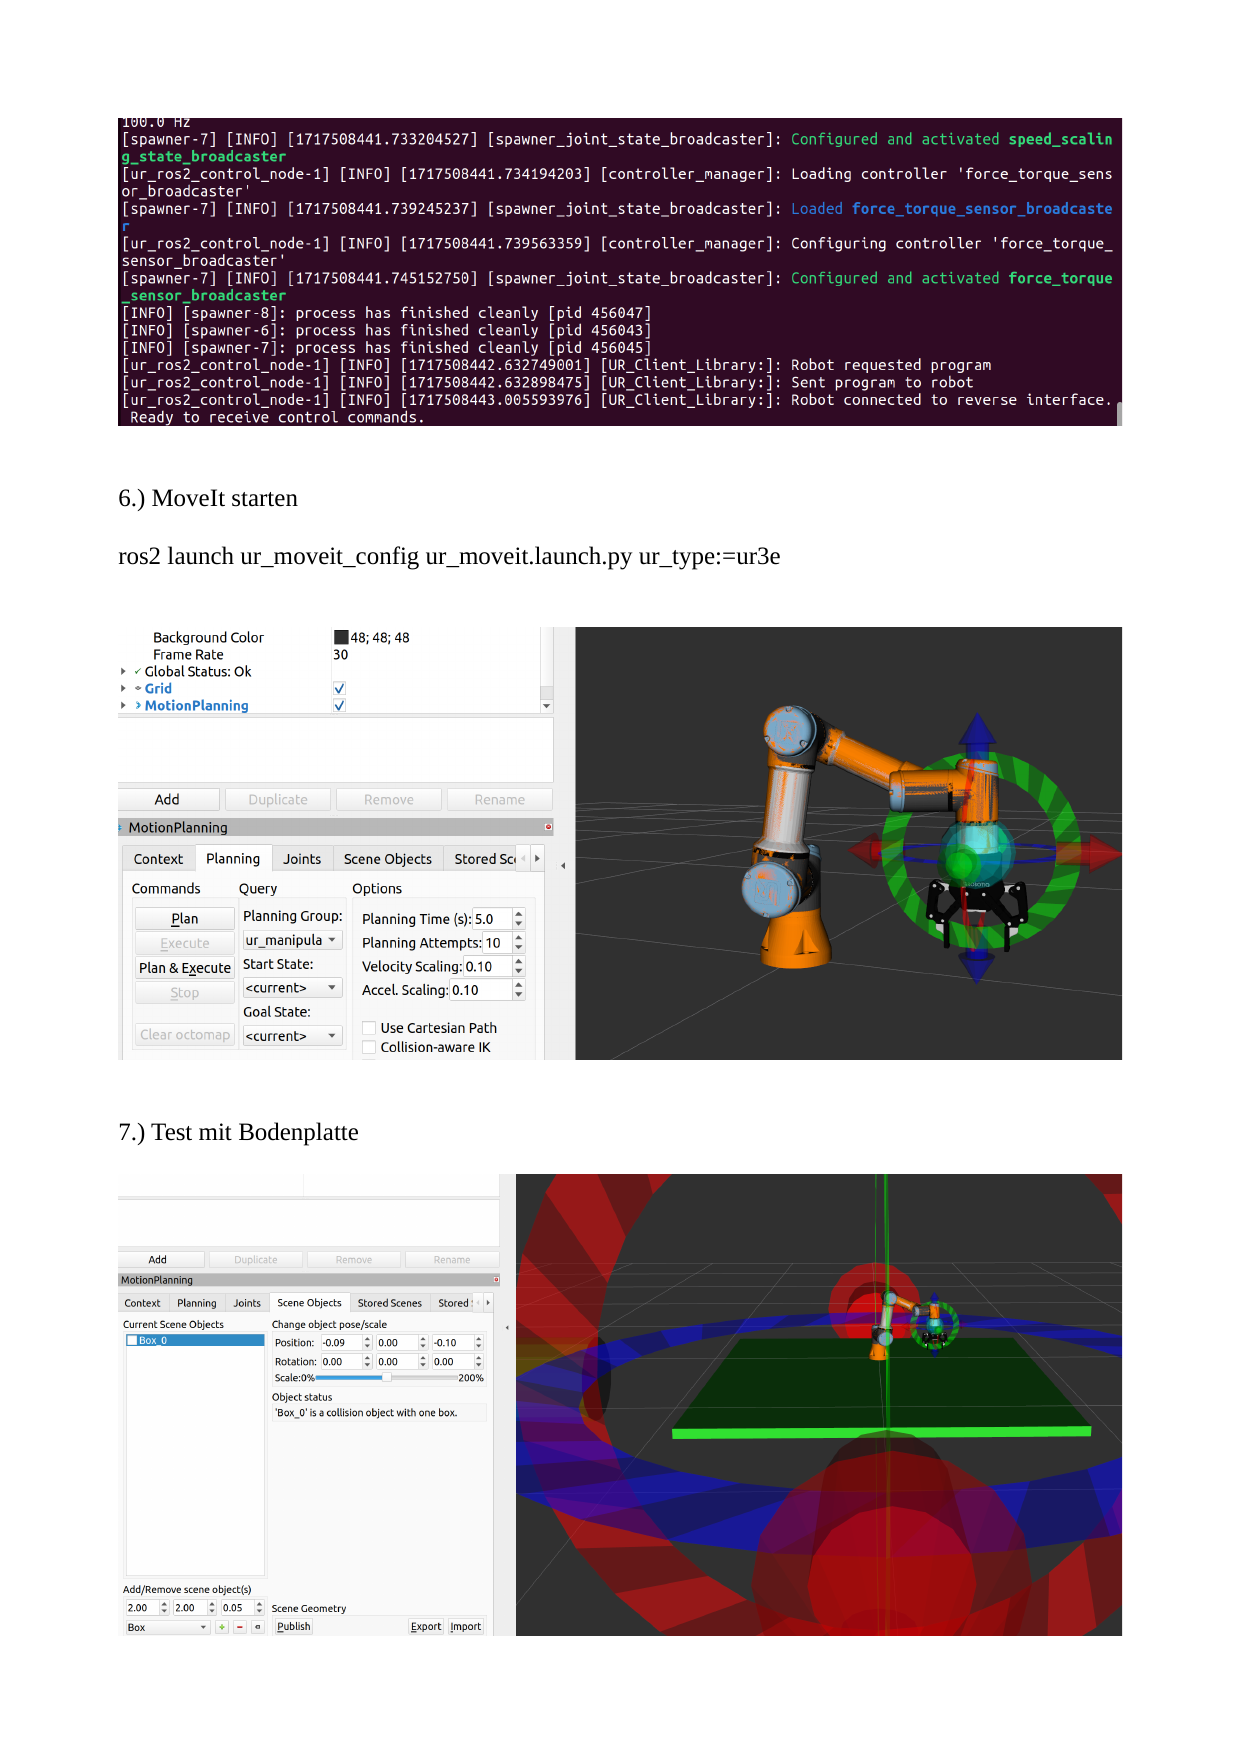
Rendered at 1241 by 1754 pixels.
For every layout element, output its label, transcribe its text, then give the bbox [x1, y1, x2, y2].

text 7.) Test mit Bodenplatte [118, 1117, 1122, 1146]
picture [118, 1174, 1123, 1636]
text ros2 launch ur_moveit_config ur_moveit.launch.py ur_type:=ur3e [118, 541, 1122, 570]
picture [118, 118, 1123, 426]
picture [118, 627, 1123, 1060]
text 6.) MoveIt starten [118, 483, 1122, 512]
